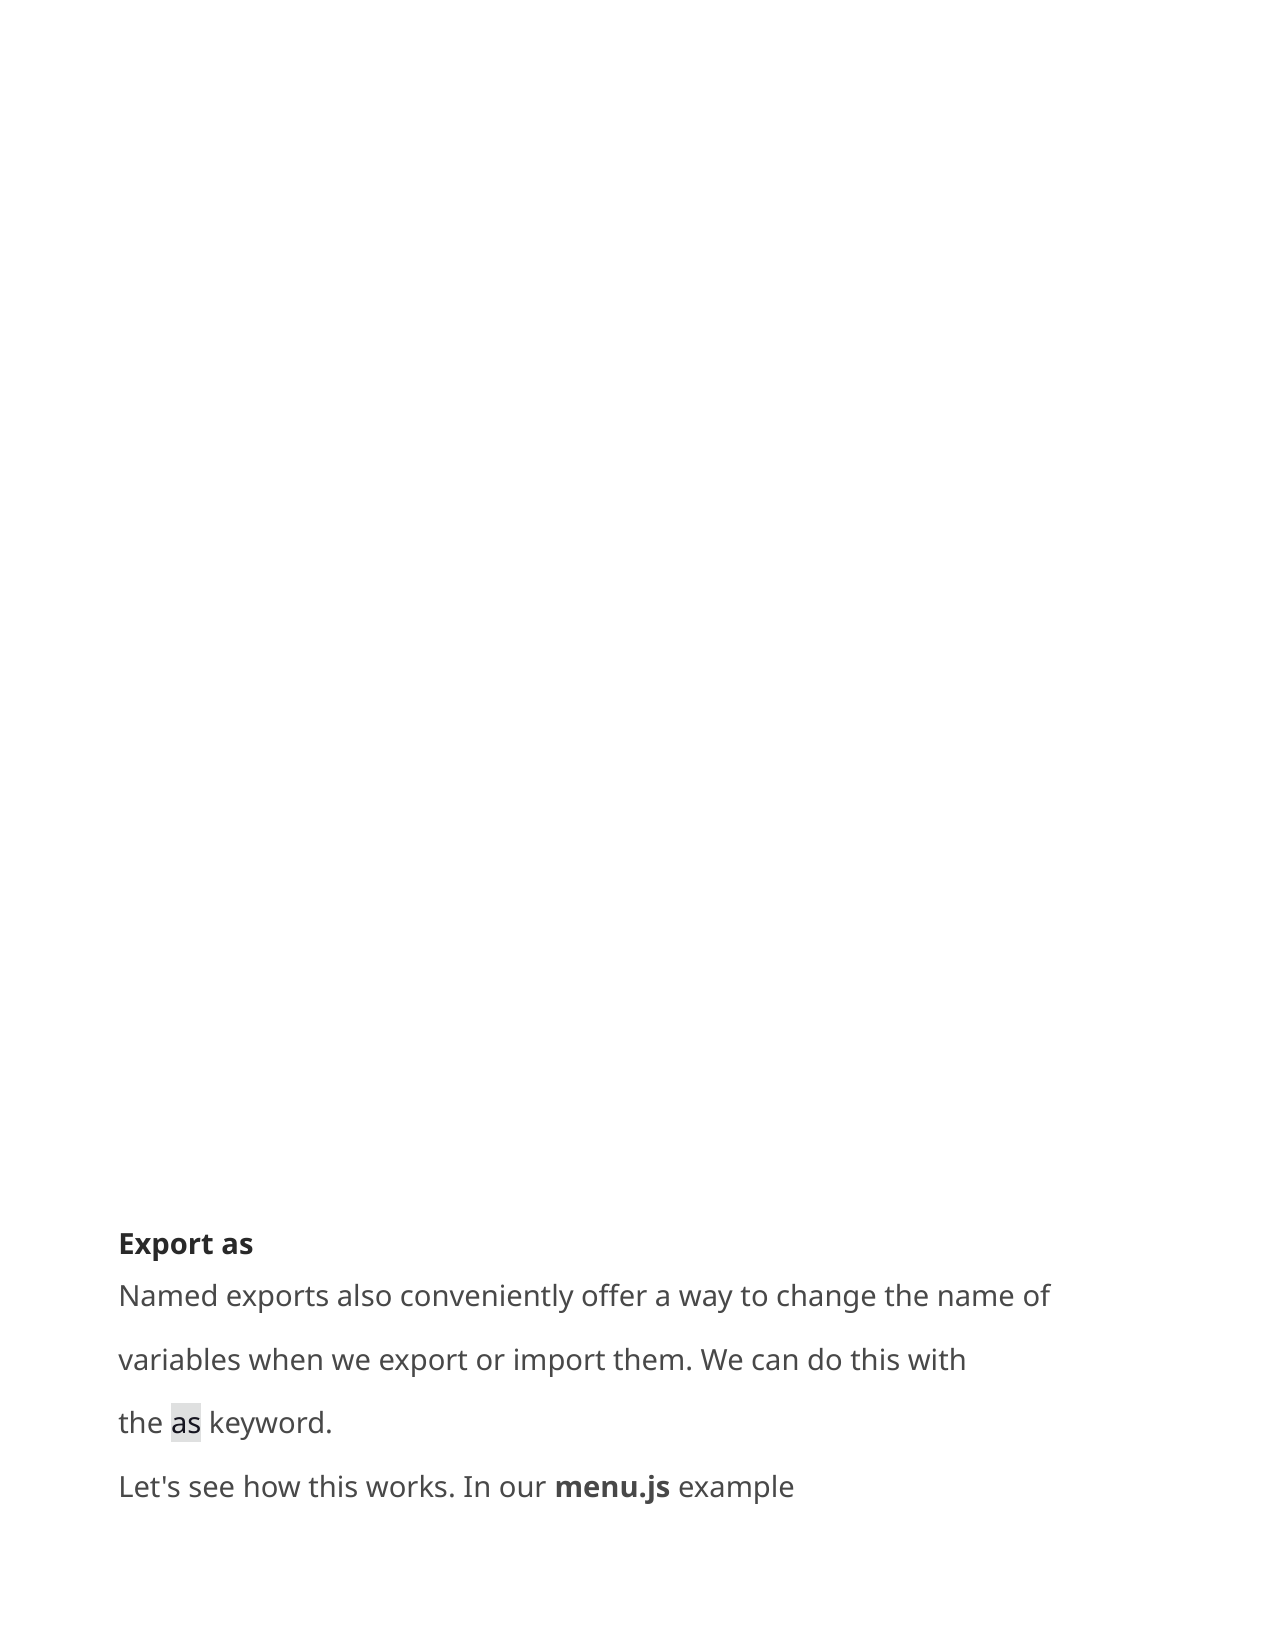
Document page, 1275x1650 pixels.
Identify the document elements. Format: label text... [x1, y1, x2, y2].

subtitle Export as [118, 1223, 1157, 1263]
text Let's see how this works. In our menu.js example [118, 1466, 1157, 1506]
text Named exports also conveniently offer a way to change the name of variables when we export or import them. We can do this with the as keyword. [118, 1276, 1157, 1442]
